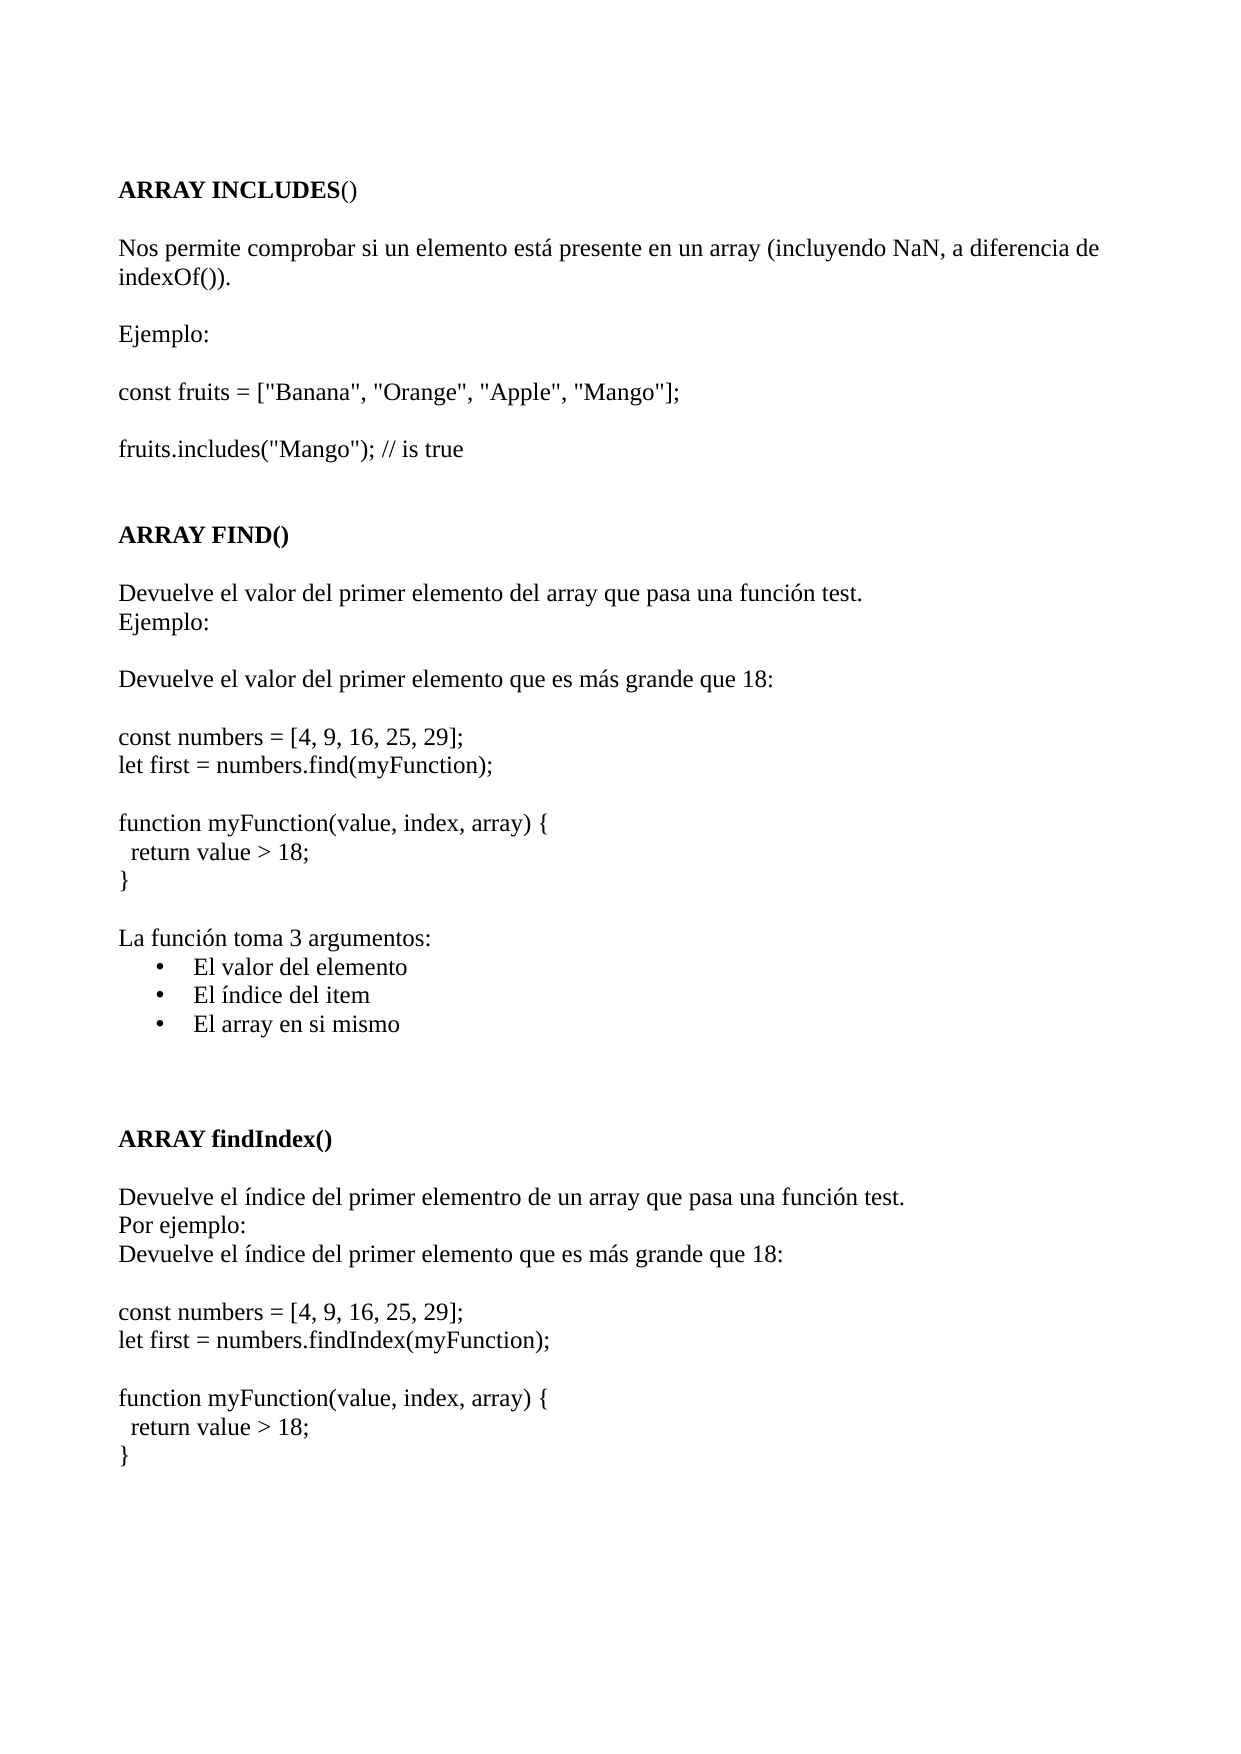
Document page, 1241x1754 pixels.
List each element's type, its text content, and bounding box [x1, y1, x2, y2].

text Devuelve el índice del primer elemento que es más grande que 18: [118, 1239, 1122, 1268]
text const numbers = [4, 9, 16, 25, 29]; let first = numbers.findIndex(myFunction); function myFunction(value, index, array) { return value > 18; } [118, 1297, 1122, 1469]
text Devuelve el valor del primer elemento del array que pasa una función test. Ejemplo: [118, 578, 1122, 636]
text Devuelve el índice del primer elementro de un array que pasa una función test. [118, 1182, 1122, 1211]
text const numbers = [4, 9, 16, 25, 29]; let first = numbers.find(myFunction); function myFunction(value, index, array) { return value > 18; } [118, 722, 1122, 894]
text Nos permite comprobar si un elemento está presente en un array (incluyendo NaN, a diferencia de indexOf()). [118, 233, 1122, 291]
text ARRAY FIND() [118, 521, 1122, 549]
text ARRAY findIndex() [118, 1124, 1122, 1153]
list El valor del elemento [156, 952, 1122, 981]
list El array en si mismo [156, 1009, 1122, 1038]
text Ejemplo: [118, 319, 1122, 348]
text La función toma 3 argumentos: [118, 923, 1122, 952]
text Devuelve el valor del primer elemento que es más grande que 18: [118, 664, 1122, 693]
text Por ejemplo: [118, 1211, 1122, 1239]
text const fruits = ["Banana", "Orange", "Apple", "Mango"]; fruits.includes("Mango"); // is true [118, 377, 1122, 463]
list El índice del item [156, 981, 1122, 1009]
text ARRAY INCLUDES() [118, 176, 1122, 204]
